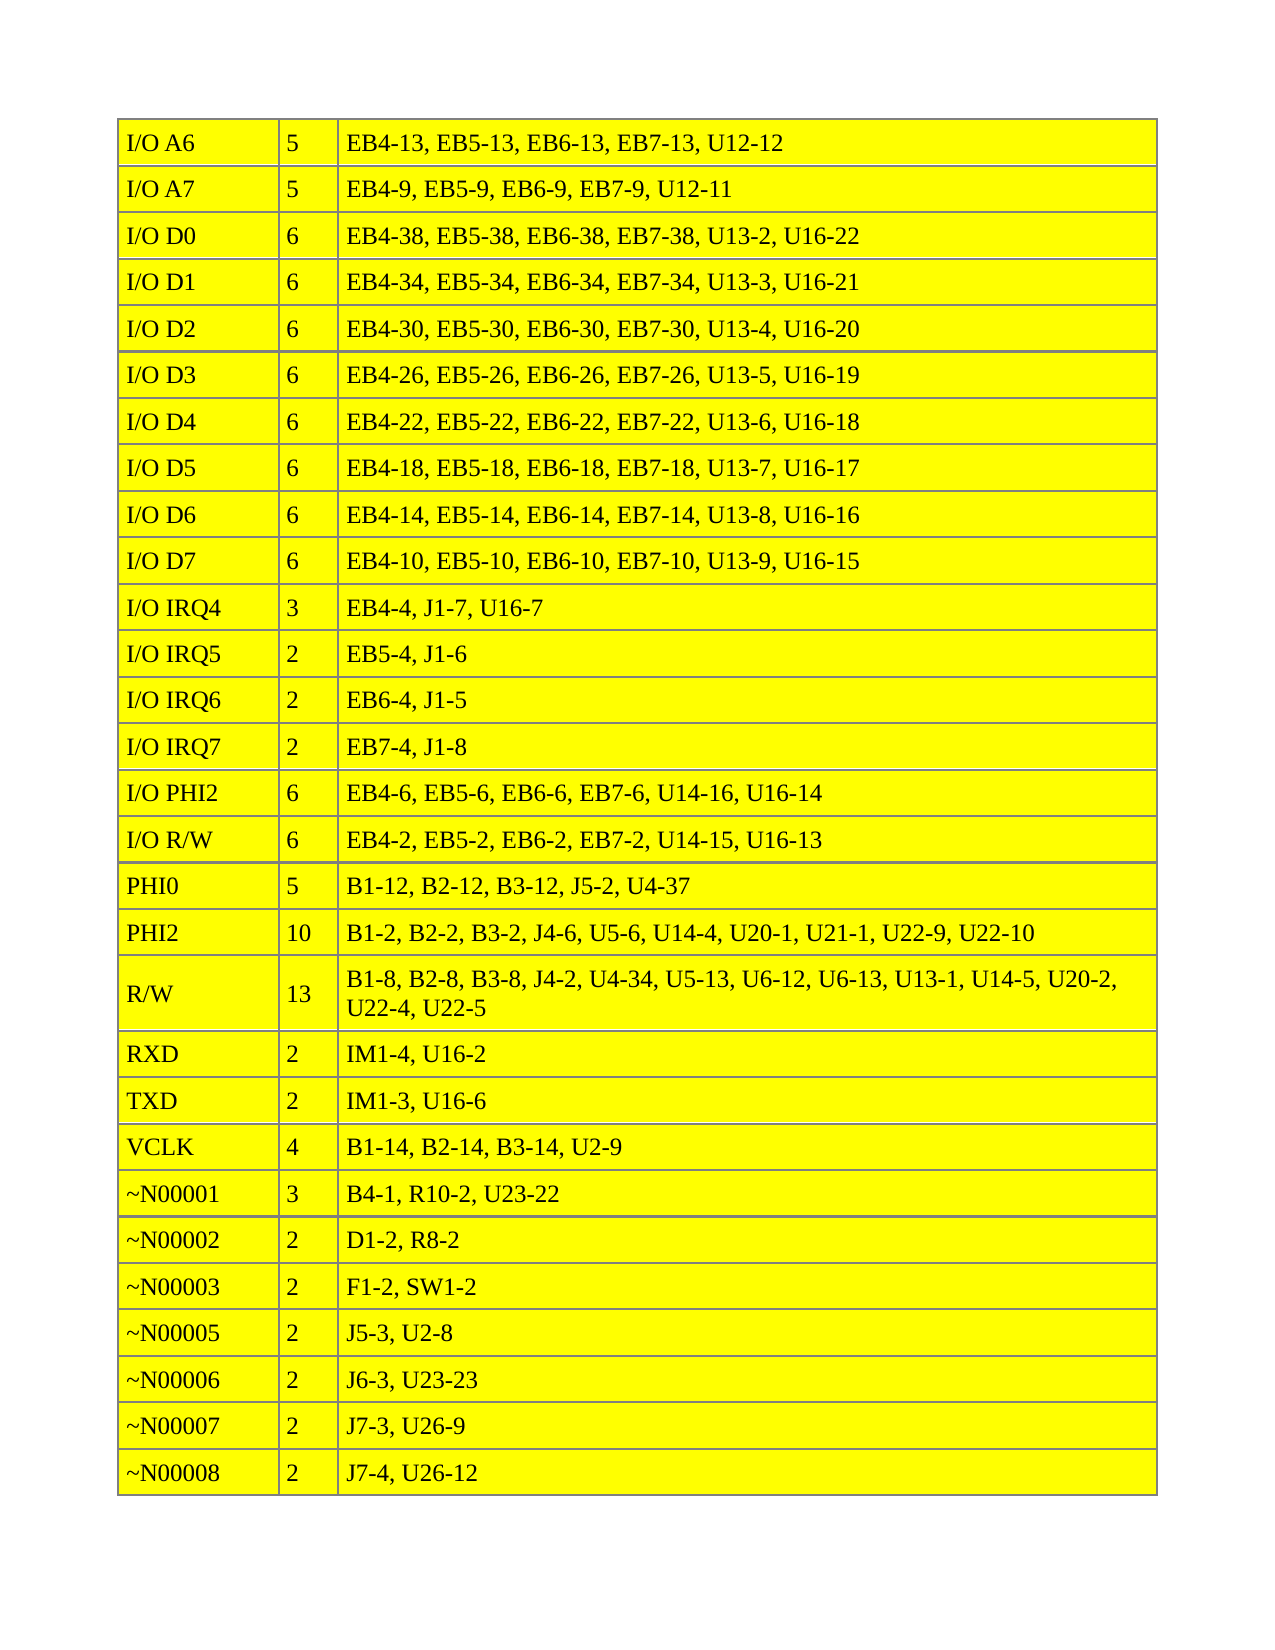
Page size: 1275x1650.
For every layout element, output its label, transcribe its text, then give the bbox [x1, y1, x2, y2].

table_cell 2 [280, 1032, 337, 1076]
table_cell I/O D0 [119, 213, 278, 257]
table_cell ~N00008 [119, 1450, 278, 1494]
table_cell 6 [280, 771, 337, 815]
table_cell EB4-22, EB5-22, EB6-22, EB7-22, U13-6, U16-18 [339, 399, 1156, 443]
table_cell 2 [280, 1357, 337, 1401]
table_cell EB4-18, EB5-18, EB6-18, EB7-18, U13-7, U16-17 [339, 445, 1156, 490]
table_cell B1-8, B2-8, B3-8, J4-2, U4-34, U5-13, U6-12, U6-13, U13-1, U14-5, U20-2, U22-4, U22-5 [339, 956, 1156, 1029]
table_cell I/O R/W [119, 817, 278, 861]
table_cell 6 [280, 260, 337, 304]
table_cell J7-3, U26-9 [339, 1403, 1156, 1448]
table_cell EB4-13, EB5-13, EB6-13, EB7-13, U12-12 [339, 120, 1156, 164]
table_cell 6 [280, 353, 337, 397]
table_cell 2 [280, 678, 337, 722]
table_cell I/O D7 [119, 538, 278, 583]
table_cell ~N00006 [119, 1357, 278, 1401]
table_cell 3 [280, 585, 337, 629]
table_cell 2 [280, 1264, 337, 1308]
table_cell B1-14, B2-14, B3-14, U2-9 [339, 1125, 1156, 1169]
table_cell 6 [280, 445, 337, 490]
table_cell IM1-4, U16-2 [339, 1032, 1156, 1076]
table_cell VCLK [119, 1125, 278, 1169]
table_cell I/O IRQ6 [119, 678, 278, 722]
table_cell 6 [280, 399, 337, 443]
table_cell 5 [280, 120, 337, 164]
table_cell I/O IRQ5 [119, 631, 278, 676]
table_cell EB4-10, EB5-10, EB6-10, EB7-10, U13-9, U16-15 [339, 538, 1156, 583]
table_cell 5 [280, 167, 337, 211]
table_cell 13 [280, 956, 337, 1029]
table_cell EB4-6, EB5-6, EB6-6, EB7-6, U14-16, U16-14 [339, 771, 1156, 815]
table_cell TXD [119, 1078, 278, 1122]
table_cell EB7-4, J1-8 [339, 724, 1156, 768]
table_cell EB4-2, EB5-2, EB6-2, EB7-2, U14-15, U16-13 [339, 817, 1156, 861]
table_cell 6 [280, 492, 337, 536]
table_cell EB6-4, J1-5 [339, 678, 1156, 722]
table_cell 6 [280, 817, 337, 861]
table_cell J7-4, U26-12 [339, 1450, 1156, 1494]
table_cell B4-1, R10-2, U23-22 [339, 1171, 1156, 1215]
table_cell I/O D2 [119, 306, 278, 350]
table_cell I/O D1 [119, 260, 278, 304]
table_cell PHI2 [119, 910, 278, 954]
table_cell 2 [280, 1450, 337, 1494]
table_cell 5 [280, 864, 337, 908]
table_cell EB4-4, J1-7, U16-7 [339, 585, 1156, 629]
table_cell 6 [280, 306, 337, 350]
table_cell 3 [280, 1171, 337, 1215]
table_cell 4 [280, 1125, 337, 1169]
table_cell EB4-9, EB5-9, EB6-9, EB7-9, U12-11 [339, 167, 1156, 211]
table_cell I/O IRQ4 [119, 585, 278, 629]
table_cell ~N00002 [119, 1218, 278, 1262]
table_cell EB4-30, EB5-30, EB6-30, EB7-30, U13-4, U16-20 [339, 306, 1156, 350]
table_cell F1-2, SW1-2 [339, 1264, 1156, 1308]
table_cell I/O PHI2 [119, 771, 278, 815]
table_cell D1-2, R8-2 [339, 1218, 1156, 1262]
table_cell I/O D6 [119, 492, 278, 536]
table_cell I/O D3 [119, 353, 278, 397]
table_cell 10 [280, 910, 337, 954]
table_cell R/W [119, 956, 278, 1029]
table_cell EB4-14, EB5-14, EB6-14, EB7-14, U13-8, U16-16 [339, 492, 1156, 536]
table_cell 2 [280, 724, 337, 768]
table_cell EB4-34, EB5-34, EB6-34, EB7-34, U13-3, U16-21 [339, 260, 1156, 304]
table_cell PHI0 [119, 864, 278, 908]
table_cell ~N00007 [119, 1403, 278, 1448]
table_cell ~N00001 [119, 1171, 278, 1215]
table_cell B1-2, B2-2, B3-2, J4-6, U5-6, U14-4, U20-1, U21-1, U22-9, U22-10 [339, 910, 1156, 954]
table_cell 2 [280, 1310, 337, 1355]
table_cell I/O D5 [119, 445, 278, 490]
table_cell I/O A6 [119, 120, 278, 164]
table_cell 2 [280, 1078, 337, 1122]
table_cell J6-3, U23-23 [339, 1357, 1156, 1401]
table_cell B1-12, B2-12, B3-12, J5-2, U4-37 [339, 864, 1156, 908]
table_cell EB5-4, J1-6 [339, 631, 1156, 676]
table_cell 2 [280, 1403, 337, 1448]
table_cell ~N00003 [119, 1264, 278, 1308]
table_cell 6 [280, 538, 337, 583]
table_cell 6 [280, 213, 337, 257]
table_cell I/O IRQ7 [119, 724, 278, 768]
table_cell IM1-3, U16-6 [339, 1078, 1156, 1122]
table_cell J5-3, U2-8 [339, 1310, 1156, 1355]
table_cell RXD [119, 1032, 278, 1076]
table_cell 2 [280, 631, 337, 676]
table_cell I/O A7 [119, 167, 278, 211]
table_cell EB4-38, EB5-38, EB6-38, EB7-38, U13-2, U16-22 [339, 213, 1156, 257]
table_cell EB4-26, EB5-26, EB6-26, EB7-26, U13-5, U16-19 [339, 353, 1156, 397]
table_cell I/O D4 [119, 399, 278, 443]
table_cell ~N00005 [119, 1310, 278, 1355]
table_cell 2 [280, 1218, 337, 1262]
